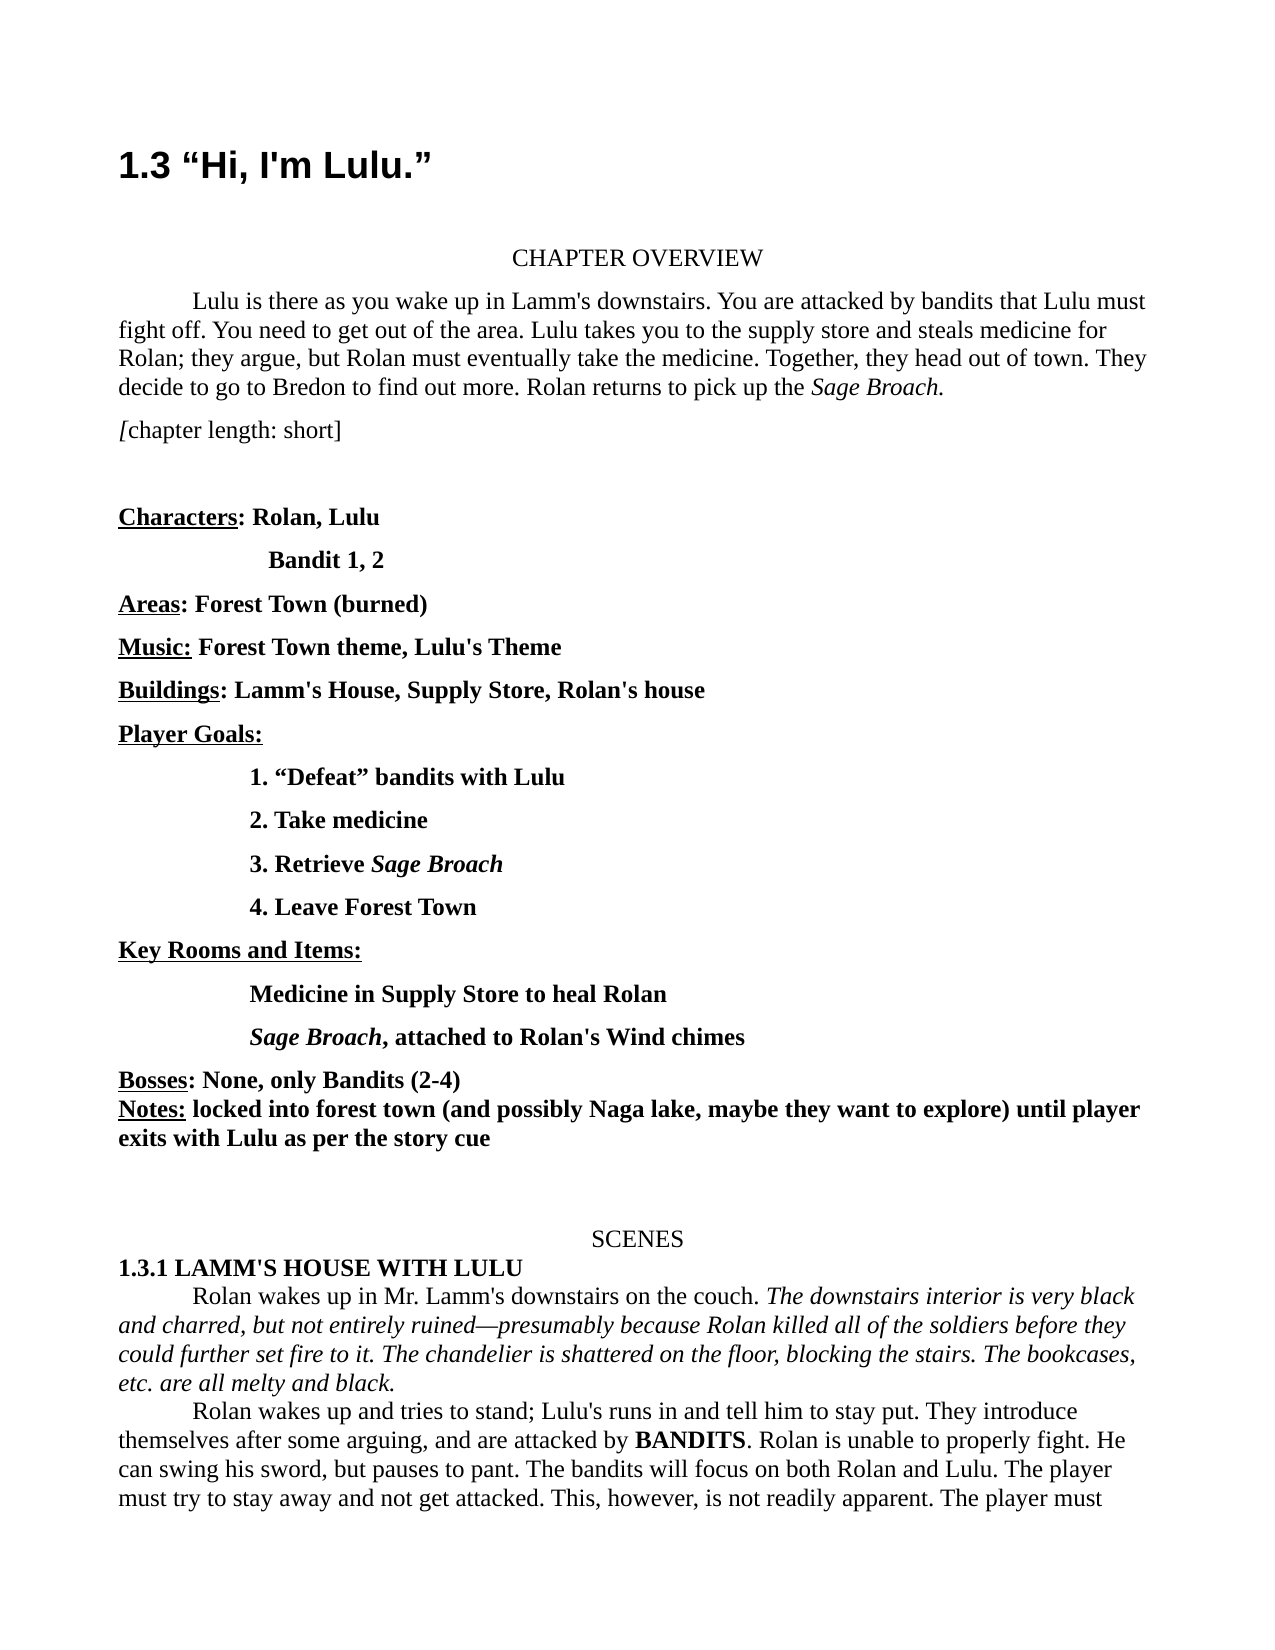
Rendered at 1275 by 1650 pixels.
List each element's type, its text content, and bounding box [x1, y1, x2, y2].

text 1.3.1 LAMM'S HOUSE WITH LULU [118, 1253, 1157, 1281]
text Sage Broach, attached to Rolan's Wind chimes [249, 1022, 1157, 1051]
text Rolan wakes up and tries to stand; Lulu's runs in and tell him to stay put. They introduce themselves after some arguing, and are attacked by BANDITS. Rolan is unable to properly fight. He can swing his sword, but pauses to pant. The bandits will focus on both Rolan and Lulu. The player must try to stay away and not get attacked. This, however, is not readily apparent. The player must [118, 1396, 1157, 1511]
text Rolan wakes up in Mr. Lamm's downstairs on the couch. The downstairs interior is very black and charred, but not entirely ruined—presumably because Rolan killed all of the soldiers before they could further set fire to it. The chandelier is shattered on the floor, blocking the stairs. The bookcases, etc. are all melty and black. [118, 1281, 1157, 1396]
text 4. Leave Forest Town [249, 892, 1157, 921]
text 3. Retrieve Sage Broach [249, 849, 1157, 878]
text CHAPTER OVERVIEW [118, 243, 1157, 271]
text Buildings: Lamm's House, Supply Store, Rolan's house [118, 676, 1157, 704]
text Bosses: None, only Bandits (2-4) [118, 1066, 1157, 1094]
text 1. “Defeat” bandits with Lulu [249, 762, 1157, 791]
text Areas: Forest Town (burned) [118, 589, 1157, 618]
text Notes: locked into forest town (and possibly Naga lake, maybe they want to explore) until player exits with Lulu as per the story cue [118, 1094, 1157, 1152]
text SCENES [118, 1224, 1157, 1253]
text 2. Take medicine [249, 806, 1157, 834]
text Key Rooms and Items: [118, 936, 1157, 964]
text Medicine in Supply Store to heal Rolan [249, 979, 1157, 1008]
text Characters: Rolan, Lulu [118, 502, 1157, 531]
text Lulu is there as you wake up in Lamm's downstairs. You are attacked by bandits that Lulu must fight off. You need to get out of the area. Lulu takes you to the supply store and steals medicine for Rolan; they argue, but Rolan must eventually take the medicine. Together, they head out of town. They decide to go to Bredon to find out more. Rolan returns to pick up the Sage Broach. [118, 286, 1157, 401]
text Player Goals: [118, 719, 1157, 748]
text Bandit 1, 2 [268, 546, 1157, 574]
subtitle 1.3 “Hi, I'm Lulu.” [118, 143, 1157, 187]
text [chapter length: short] [118, 416, 1157, 444]
text Music: Forest Town theme, Lulu's Theme [118, 632, 1157, 661]
